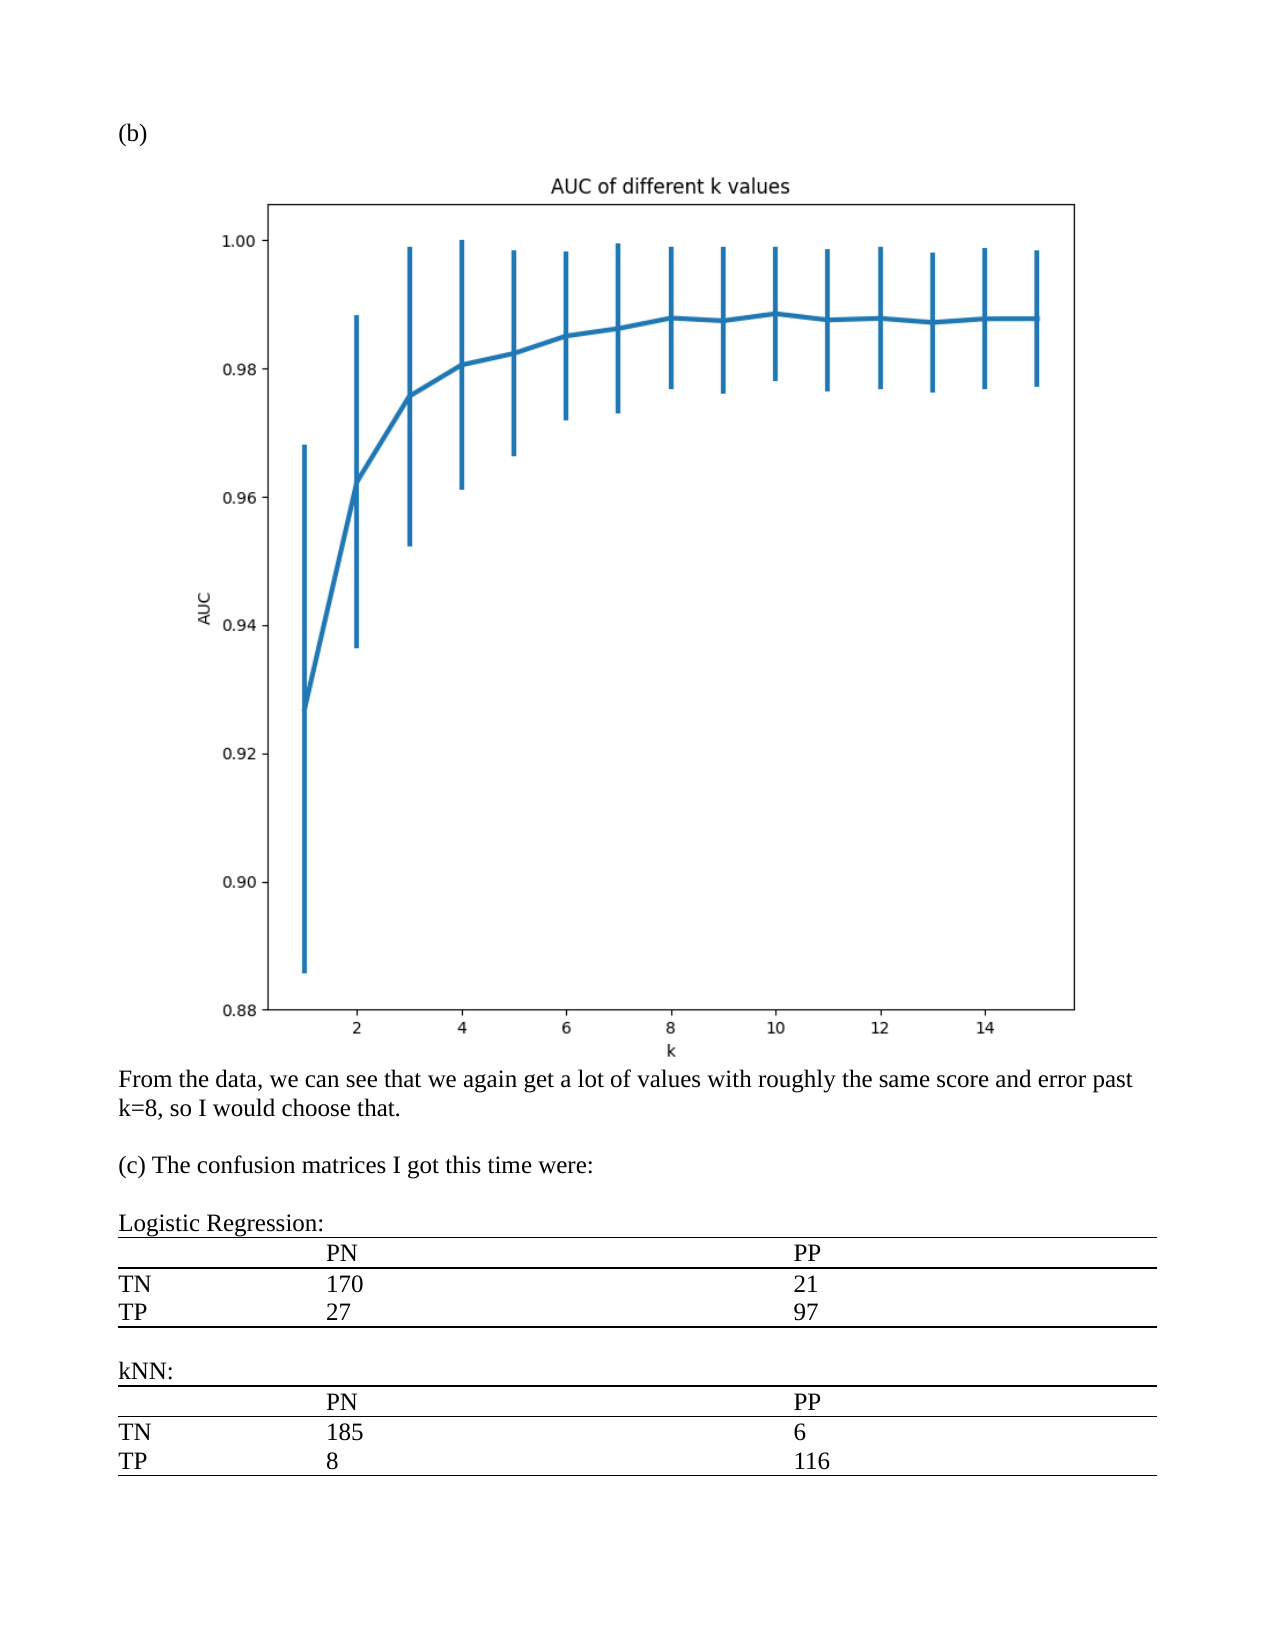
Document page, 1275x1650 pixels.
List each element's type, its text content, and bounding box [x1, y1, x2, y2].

table_cell TP [118, 1446, 326, 1474]
table_header [118, 1238, 326, 1267]
table_cell 21 [793, 1269, 1157, 1297]
table_header PP [793, 1387, 1157, 1416]
table_cell TP [118, 1298, 326, 1326]
table_header PN [326, 1238, 793, 1267]
text (b) [118, 118, 1157, 147]
table_cell TN [118, 1417, 326, 1446]
table_header PP [793, 1238, 1157, 1267]
table_cell TN [118, 1269, 326, 1297]
table_header [118, 1387, 326, 1416]
picture [183, 165, 1089, 1065]
table_header PN [326, 1387, 793, 1416]
text Logistic Regression: [118, 1208, 1157, 1237]
table_cell 27 [326, 1298, 793, 1326]
text kNN: [118, 1356, 1157, 1385]
table_cell 185 [326, 1417, 793, 1446]
text From the data, we can see that we again get a lot of values with roughly the same score and error past k=8, so I would choose that. [118, 147, 1157, 1122]
table_cell 97 [793, 1298, 1157, 1326]
text (c) The confusion matrices I got this time were: [118, 1151, 1157, 1179]
table_cell 170 [326, 1269, 793, 1297]
table_cell 8 [326, 1446, 793, 1474]
table_cell 116 [793, 1446, 1157, 1474]
table_cell 6 [793, 1417, 1157, 1446]
